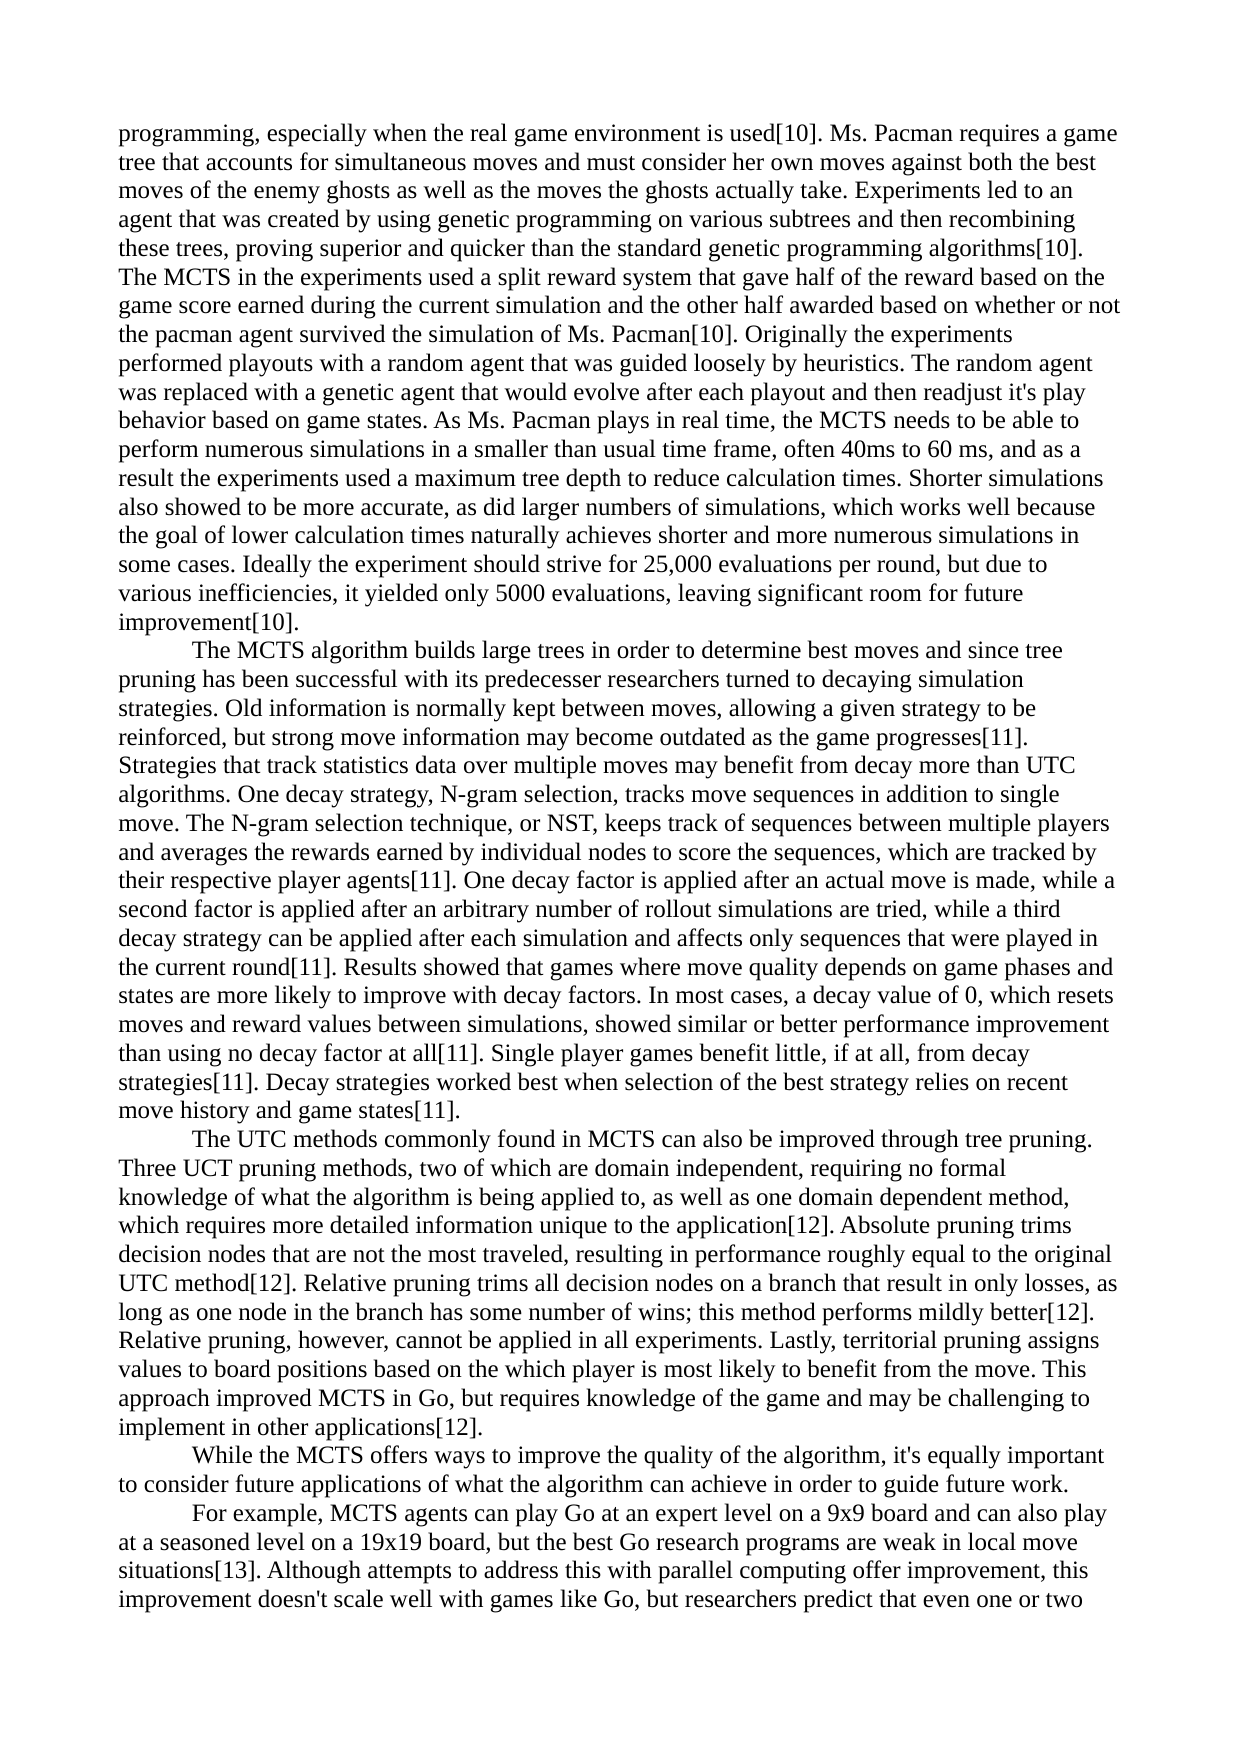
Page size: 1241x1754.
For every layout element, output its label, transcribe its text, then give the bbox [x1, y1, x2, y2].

text The MCTS algorithm builds large trees in order to determine best moves and since tree pruning has been successful with its predecesser researchers turned to decaying simulation strategies. Old information is normally kept between moves, allowing a given strategy to be reinforced, but strong move information may become outdated as the game progresses[11]. Strategies that track statistics data over multiple moves may benefit from decay more than UTC algorithms. One decay strategy, N-gram selection, tracks move sequences in addition to single move. The N-gram selection technique, or NST, keeps track of sequences between multiple players and averages the rewards earned by individual nodes to score the sequences, which are tracked by their respective player agents[11]. One decay factor is applied after an actual move is made, while a second factor is applied after an arbitrary number of rollout simulations are tried, while a third decay strategy can be applied after each simulation and affects only sequences that were played in the current round[11]. Results showed that games where move quality depends on game phases and states are more likely to improve with decay factors. In most cases, a decay value of 0, which resets moves and reward values between simulations, showed similar or better performance improvement than using no decay factor at all[11]. Single player games benefit little, if at all, from decay strategies[11]. Decay strategies worked best when selection of the best strategy relies on recent move history and game states[11]. [118, 636, 1122, 1124]
text programming, especially when the real game environment is used[10]. Ms. Pacman requires a game tree that accounts for simultaneous moves and must consider her own moves against both the best moves of the enemy ghosts as well as the moves the ghosts actually take. Experiments led to an agent that was created by using genetic programming on various subtrees and then recombining these trees, proving superior and quicker than the standard genetic programming algorithms[10]. The MCTS in the experiments used a split reward system that gave half of the reward based on the game score earned during the current simulation and the other half awarded based on whether or not the pacman agent survived the simulation of Ms. Pacman[10]. Originally the experiments performed playouts with a random agent that was guided loosely by heuristics. The random agent was replaced with a genetic agent that would evolve after each playout and then readjust it's play behavior based on game states. As Ms. Pacman plays in real time, the MCTS needs to be able to perform numerous simulations in a smaller than usual time frame, often 40ms to 60 ms, and as a result the experiments used a maximum tree depth to reduce calculation times. Shorter simulations also showed to be more accurate, as did larger numbers of simulations, which works well because the goal of lower calculation times naturally achieves shorter and more numerous simulations in some cases. Ideally the experiment should strive for 25,000 evaluations per round, but due to various inefficiencies, it yielded only 5000 evaluations, leaving significant room for future improvement[10]. [118, 118, 1122, 636]
text The UTC methods commonly found in MCTS can also be improved through tree pruning. Three UCT pruning methods, two of which are domain independent, requiring no formal knowledge of what the algorithm is being applied to, as well as one domain dependent method, which requires more detailed information unique to the application[12]. Absolute pruning trims decision nodes that are not the most traveled, resulting in performance roughly equal to the original UTC method[12]. Relative pruning trims all decision nodes on a branch that result in only losses, as long as one node in the branch has some number of wins; this method performs mildly better[12]. Relative pruning, however, cannot be applied in all experiments. Lastly, territorial pruning assigns values to board positions based on the which player is most likely to benefit from the move. This approach improved MCTS in Go, but requires knowledge of the game and may be challenging to implement in other applications[12]. [118, 1124, 1122, 1441]
text While the MCTS offers ways to improve the quality of the algorithm, it's equally important to consider future applications of what the algorithm can achieve in order to guide future work. [118, 1441, 1122, 1498]
text For example, MCTS agents can play Go at an expert level on a 9x9 board and can also play at a seasoned level on a 19x19 board, but the best Go research programs are weak in local move situations[13]. Although attempts to address this with parallel computing offer improvement, this improvement doesn't scale well with games like Go, but researchers predict that even one or two [118, 1498, 1122, 1613]
